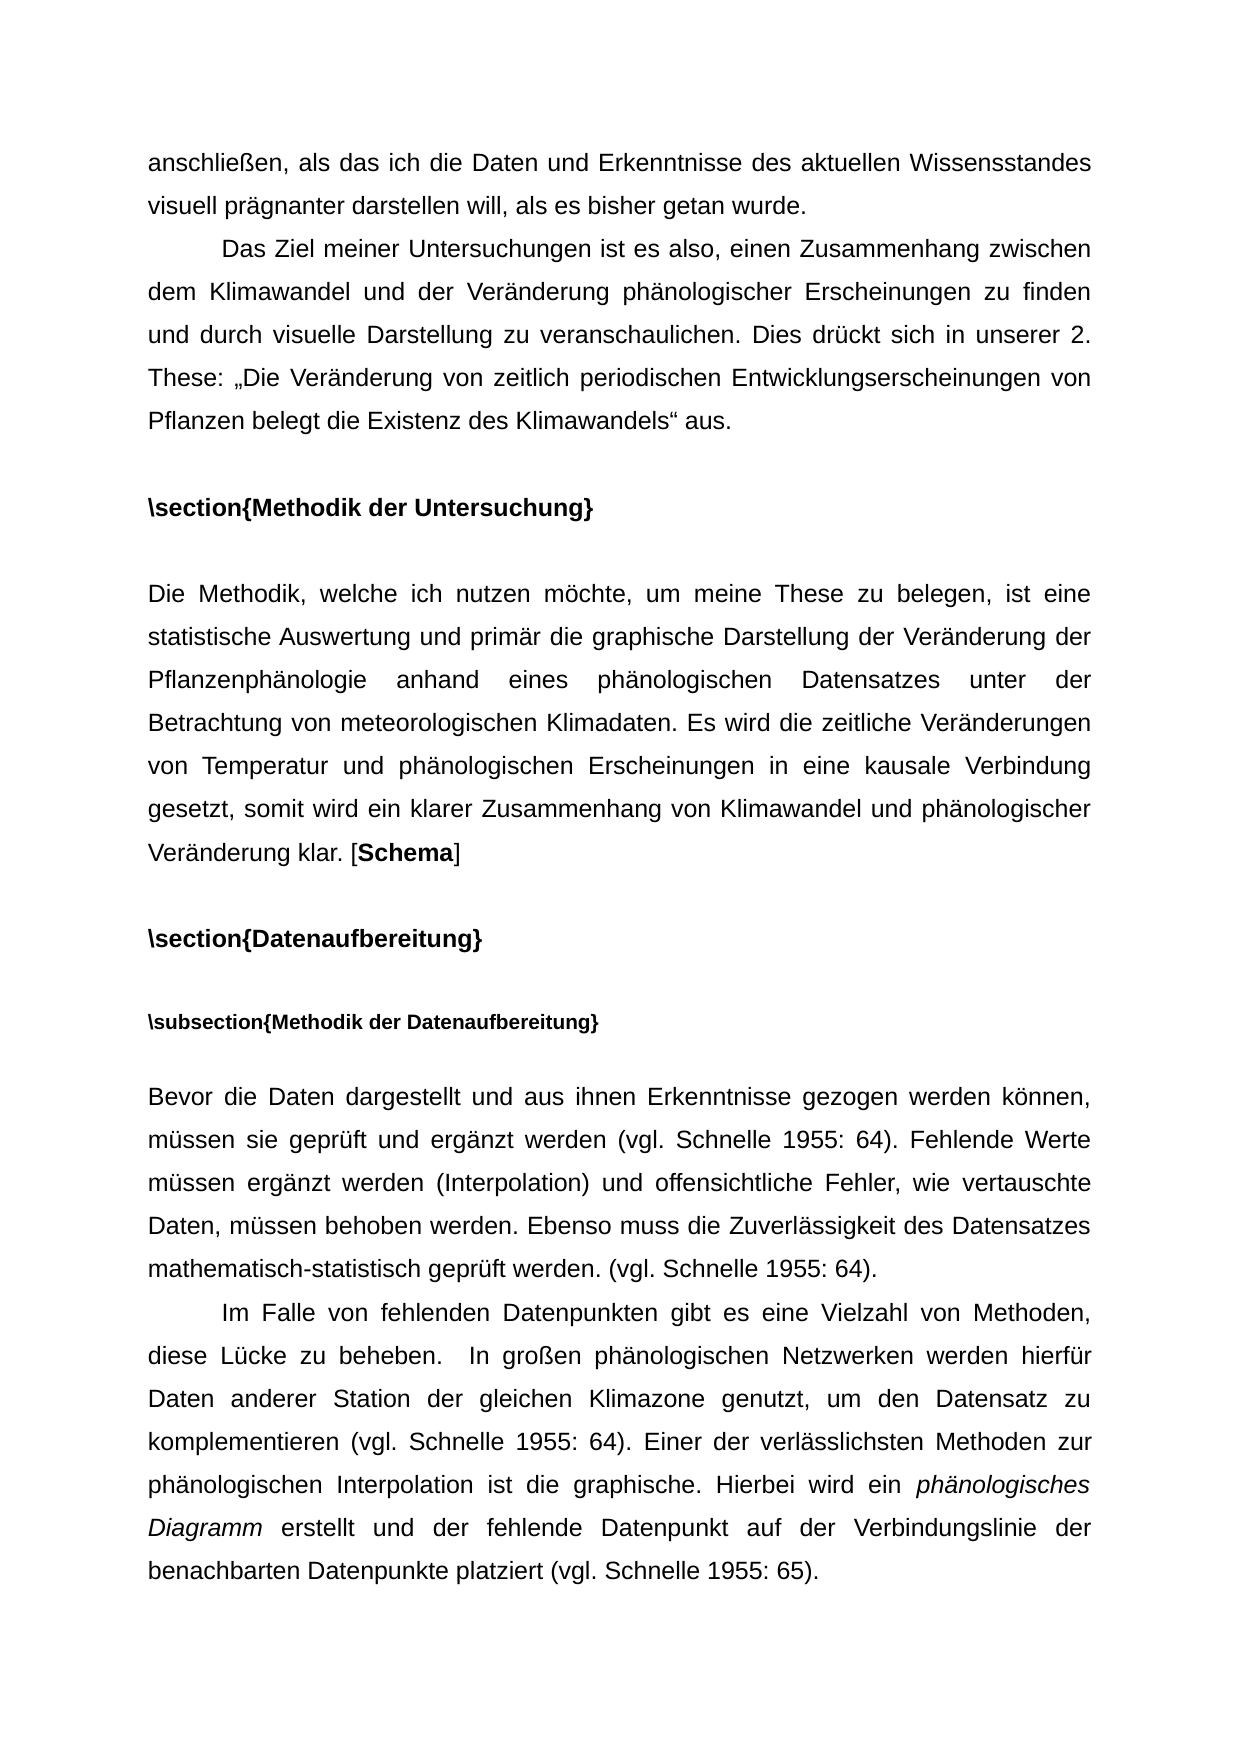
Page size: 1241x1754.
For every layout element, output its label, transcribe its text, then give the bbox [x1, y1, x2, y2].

text \section{Datenaufbereitung} [148, 924, 1093, 953]
text \subsection{Methodik der Datenaufbereitung} [148, 1010, 1093, 1034]
text Bevor die Daten dargestellt und aus ihnen Erkenntnisse gezogen werden können, müssen sie geprüft und ergänzt werden (vgl. Schnelle 1955: 64). Fehlende Werte müssen ergänzt werden (Interpolation) und offensichtliche Fehler, wie vertauschte Daten, müssen behoben werden. Ebenso muss die Zuverlässigkeit des Datensatzes mathematisch-statistisch geprüft werden. (vgl. Schnelle 1955: 64). [148, 1082, 1093, 1283]
text Im Falle von fehlenden Datenpunkten gibt es eine Vielzahl von Methoden, diese Lücke zu beheben. In großen phänologischen Netzwerken werden hierfür Daten anderer Station der gleichen Klimazone genutzt, um den Datensatz zu komplementieren (vgl. Schnelle 1955: 64). Einer der verlässlichsten Methoden zur phänologischen Interpolation ist die graphische. Hierbei wird ein phänologisches Diagramm erstellt und der fehlende Datenpunkt auf der Verbindungslinie der benachbarten Datenpunkte platziert (vgl. Schnelle 1955: 65). [148, 1298, 1093, 1585]
text Die Methodik, welche ich nutzen möchte, um meine These zu belegen, ist eine statistische Auswertung und primär die graphische Darstellung der Veränderung der Pflanzenphänologie anhand eines phänologischen Datensatzes unter der Betrachtung von meteorologischen Klimadaten. Es wird die zeitliche Veränderungen von Temperatur und phänologischen Erscheinungen in eine kausale Verbindung gesetzt, somit wird ein klarer Zusammenhang von Klimawandel und phänologischer Veränderung klar. [Schema] [148, 579, 1093, 866]
text anschließen, als das ich die Daten und Erkenntnisse des aktuellen Wissensstandes visuell prägnanter darstellen will, als es bisher getan wurde. [148, 148, 1093, 219]
text \section{Methodik der Untersuchung} [148, 493, 1093, 521]
text Das Ziel meiner Untersuchungen ist es also, einen Zusammenhang zwischen dem Klimawandel und der Veränderung phänologischer Erscheinungen zu finden und durch visuelle Darstellung zu veranschaulichen. Dies drückt sich in unserer 2. These: „Die Veränderung von zeitlich periodischen Entwicklungserscheinungen von Pflanzen belegt die Existenz des Klimawandels“ aus. [148, 234, 1093, 435]
